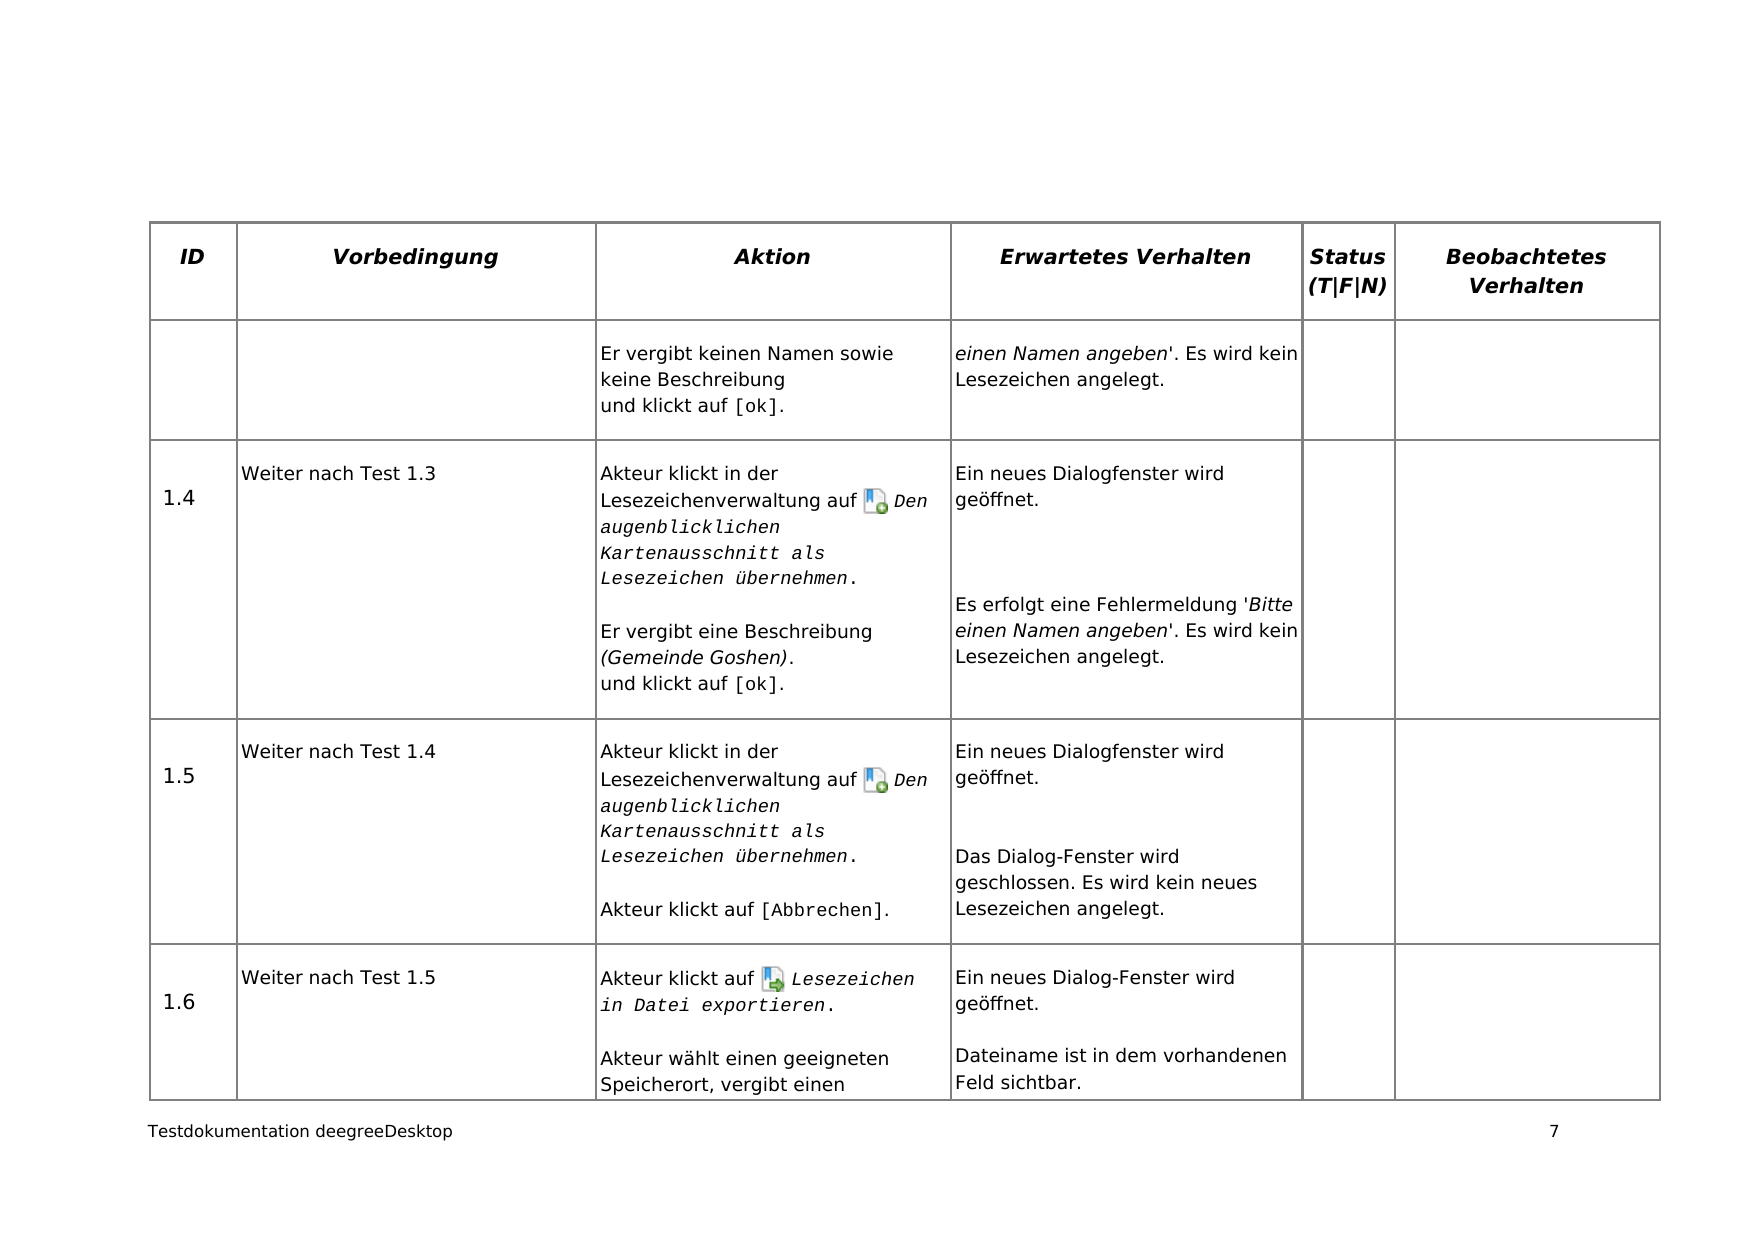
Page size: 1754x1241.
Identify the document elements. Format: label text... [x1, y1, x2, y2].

table_header Vorbedingung [238, 224, 595, 319]
picture [862, 488, 888, 514]
table_cell Ein neues Dialogfenster wird geöffnet. Das Dialog-Fenster wird geschlossen. Es wird kein neues Lesezeichen angelegt. [952, 720, 1301, 943]
table_cell [151, 945, 236, 1099]
table_cell [1304, 441, 1394, 718]
table_header Beobachtetes Verhalten [1396, 224, 1659, 319]
table_cell einen Namen angeben'. Es wird kein Lesezeichen angelegt. [952, 321, 1301, 439]
table_cell [238, 321, 595, 439]
picture [862, 767, 888, 793]
table_cell Er vergibt keinen Namen sowie keine Beschreibung und klickt auf [ok]. [597, 321, 950, 439]
table_header Status (T|F|N) [1304, 224, 1394, 319]
table_cell Akteur klickt in der Lesezeichenverwaltung auf Den augenblicklichen Kartenausschnitt als Lesezeichen übernehmen. Akteur klickt auf [Abbrechen]. [597, 720, 950, 943]
table_cell [1304, 321, 1394, 439]
table_cell Ein neues Dialog-Fenster wird geöffnet. Dateiname ist in dem vorhandenen Feld sichtbar. [952, 945, 1301, 1099]
table_cell [1396, 321, 1659, 439]
table_cell Weiter nach Test 1.3 [238, 441, 595, 718]
table_cell Akteur klickt auf Lesezeichen in Datei exportieren. Akteur wählt einen geeigneten Speicherort, vergibt einen [597, 945, 950, 1099]
table_cell Ein neues Dialogfenster wird geöffnet. Es erfolgt eine Fehlermeldung 'Bitte einen Namen angeben'. Es wird kein Lesezeichen angelegt. [952, 441, 1301, 718]
table_cell [1396, 945, 1659, 1099]
table_header ID [151, 224, 236, 319]
table_cell Weiter nach Test 1.4 [238, 720, 595, 943]
table_cell [1304, 720, 1394, 943]
table_cell [151, 321, 236, 439]
table_cell [1396, 441, 1659, 718]
table_cell [151, 720, 236, 943]
table_cell [1304, 945, 1394, 1099]
picture [760, 966, 786, 992]
table_cell Akteur klickt in der Lesezeichenverwaltung auf Den augenblicklichen Kartenausschnitt als Lesezeichen übernehmen. Er vergibt eine Beschreibung (Gemeinde Goshen). und klickt auf [ok]. [597, 441, 950, 718]
table_cell Weiter nach Test 1.5 [238, 945, 595, 1099]
table_header Erwartetes Verhalten [952, 224, 1301, 319]
table_header Aktion [597, 224, 950, 319]
table_cell [151, 441, 236, 718]
table_cell [1396, 720, 1659, 943]
